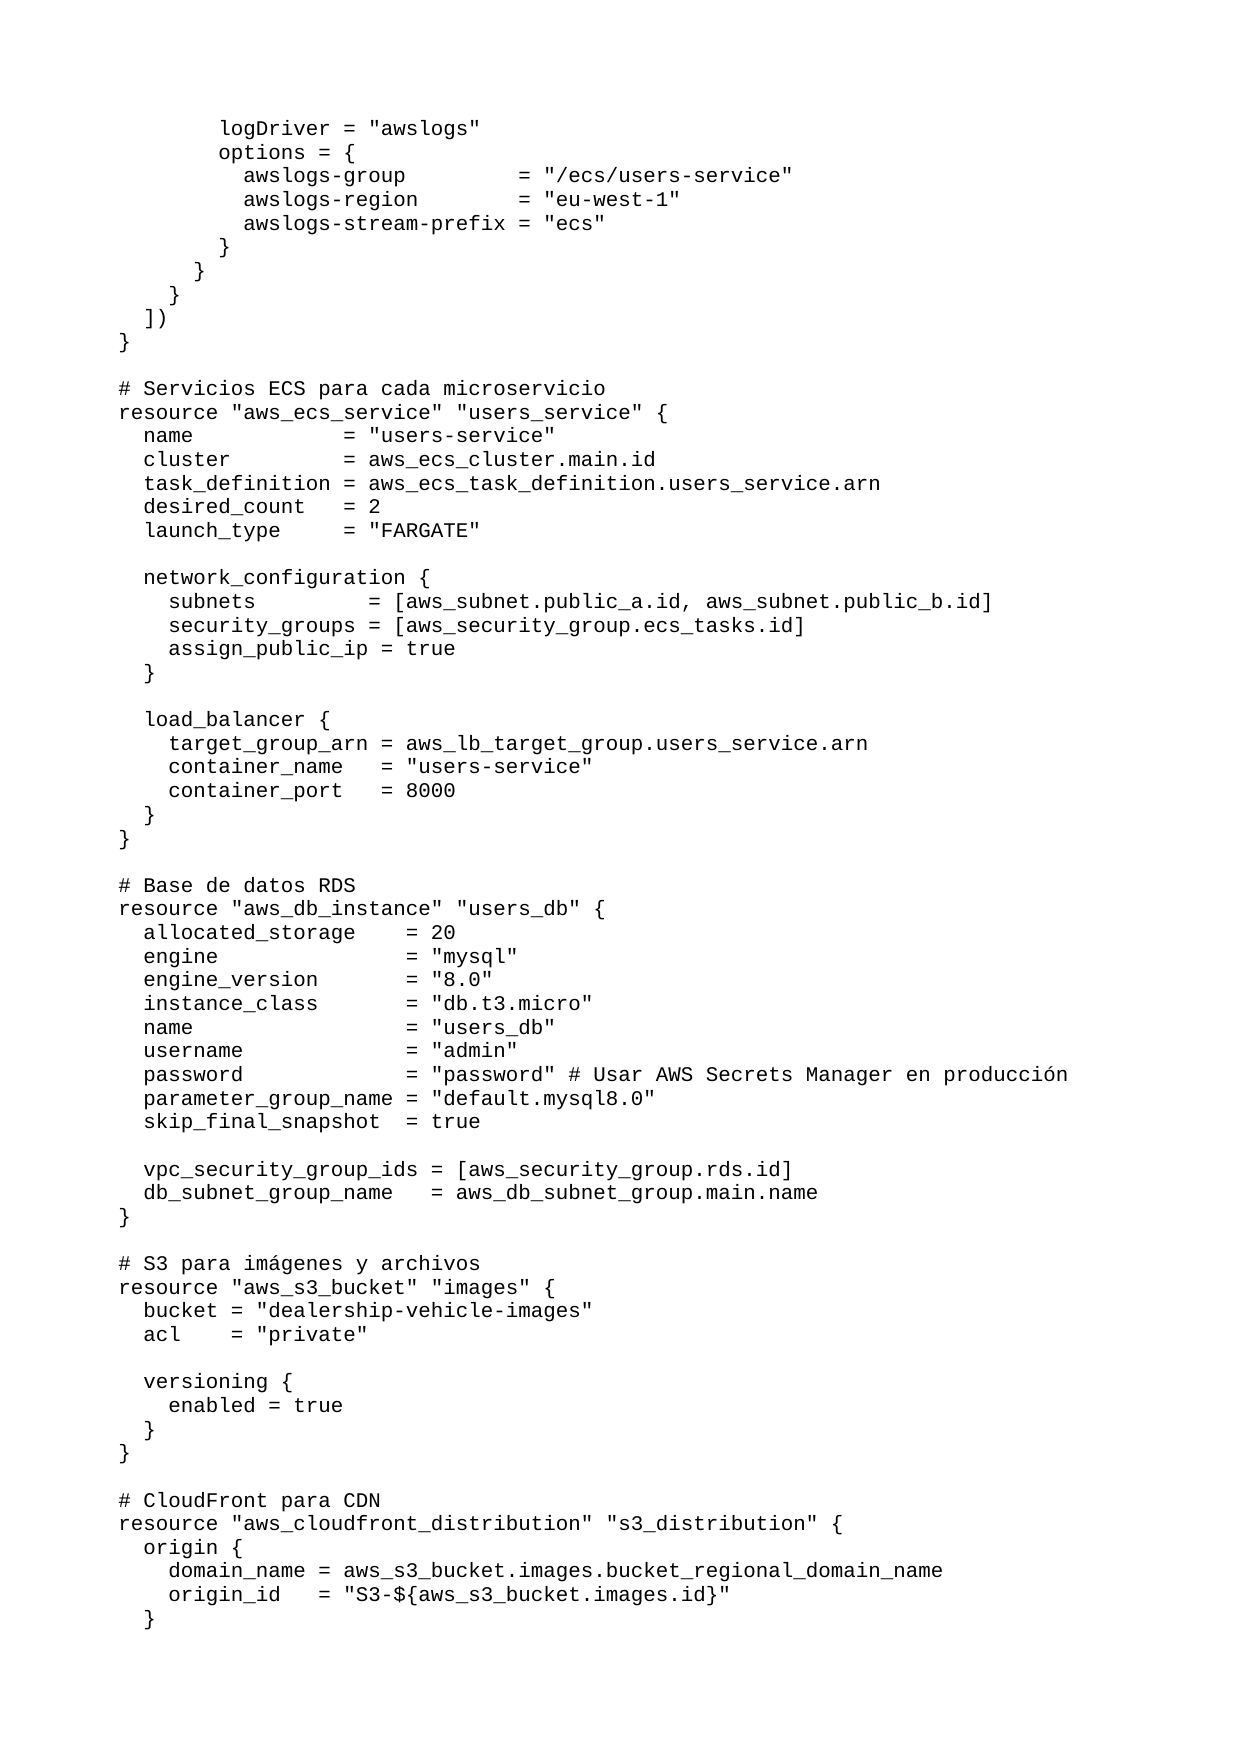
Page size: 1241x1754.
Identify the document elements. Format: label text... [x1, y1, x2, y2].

text # Servicios ECS para cada microservicio [118, 378, 1122, 402]
text parameter_group_name = "default.mysql8.0" [118, 1088, 1122, 1111]
text } [118, 827, 1122, 851]
text security_groups = [aws_security_group.ecs_tasks.id] [118, 615, 1122, 638]
text } [118, 260, 1122, 284]
text } [118, 804, 1122, 827]
text } [118, 236, 1122, 260]
text bucket = "dealership-vehicle-images" [118, 1300, 1122, 1324]
text # Base de datos RDS [118, 875, 1122, 898]
text cluster = aws_ecs_cluster.main.id [118, 449, 1122, 473]
text username = "admin" [118, 1040, 1122, 1064]
text db_subnet_group_name = aws_db_subnet_group.main.name [118, 1182, 1122, 1206]
text resource "aws_ecs_service" "users_service" { [118, 402, 1122, 426]
text password = "password" # Usar AWS Secrets Manager en producción [118, 1064, 1122, 1088]
text launch_type = "FARGATE" [118, 520, 1122, 544]
text desired_count = 2 [118, 496, 1122, 520]
text versioning { [118, 1371, 1122, 1395]
text awslogs-region = "eu-west-1" [118, 189, 1122, 213]
text # CloudFront para CDN [118, 1489, 1122, 1513]
text name = "users-service" [118, 426, 1122, 449]
text awslogs-stream-prefix = "ecs" [118, 213, 1122, 236]
text skip_final_snapshot = true [118, 1111, 1122, 1135]
text } [118, 331, 1122, 354]
text origin_id = "S3-${aws_s3_bucket.images.id}" [118, 1584, 1122, 1608]
text } [118, 1206, 1122, 1229]
text engine = "mysql" [118, 946, 1122, 969]
text acl = "private" [118, 1324, 1122, 1348]
text target_group_arn = aws_lb_target_group.users_service.arn [118, 733, 1122, 757]
text engine_version = "8.0" [118, 969, 1122, 993]
text container_name = "users-service" [118, 757, 1122, 780]
text vpc_security_group_ids = [aws_security_group.rds.id] [118, 1158, 1122, 1182]
text resource "aws_db_instance" "users_db" { [118, 898, 1122, 922]
text } [118, 1419, 1122, 1442]
text # S3 para imágenes y archivos [118, 1253, 1122, 1277]
text container_port = 8000 [118, 780, 1122, 804]
text } [118, 284, 1122, 307]
text load_balancer { [118, 709, 1122, 733]
text origin { [118, 1537, 1122, 1561]
text resource "aws_cloudfront_distribution" "s3_distribution" { [118, 1513, 1122, 1537]
text name = "users_db" [118, 1017, 1122, 1040]
text } [118, 1608, 1122, 1631]
text domain_name = aws_s3_bucket.images.bucket_regional_domain_name [118, 1561, 1122, 1584]
text } [118, 662, 1122, 686]
text allocated_storage = 20 [118, 922, 1122, 946]
text enabled = true [118, 1395, 1122, 1419]
text ]) [118, 307, 1122, 331]
text options = { [118, 142, 1122, 165]
text resource "aws_s3_bucket" "images" { [118, 1277, 1122, 1300]
text instance_class = "db.t3.micro" [118, 993, 1122, 1017]
text network_configuration { [118, 567, 1122, 591]
text logDriver = "awslogs" [118, 118, 1122, 142]
text subnets = [aws_subnet.public_a.id, aws_subnet.public_b.id] [118, 591, 1122, 615]
text assign_public_ip = true [118, 638, 1122, 662]
text } [118, 1442, 1122, 1466]
text awslogs-group = "/ecs/users-service" [118, 165, 1122, 189]
text task_definition = aws_ecs_task_definition.users_service.arn [118, 473, 1122, 496]
